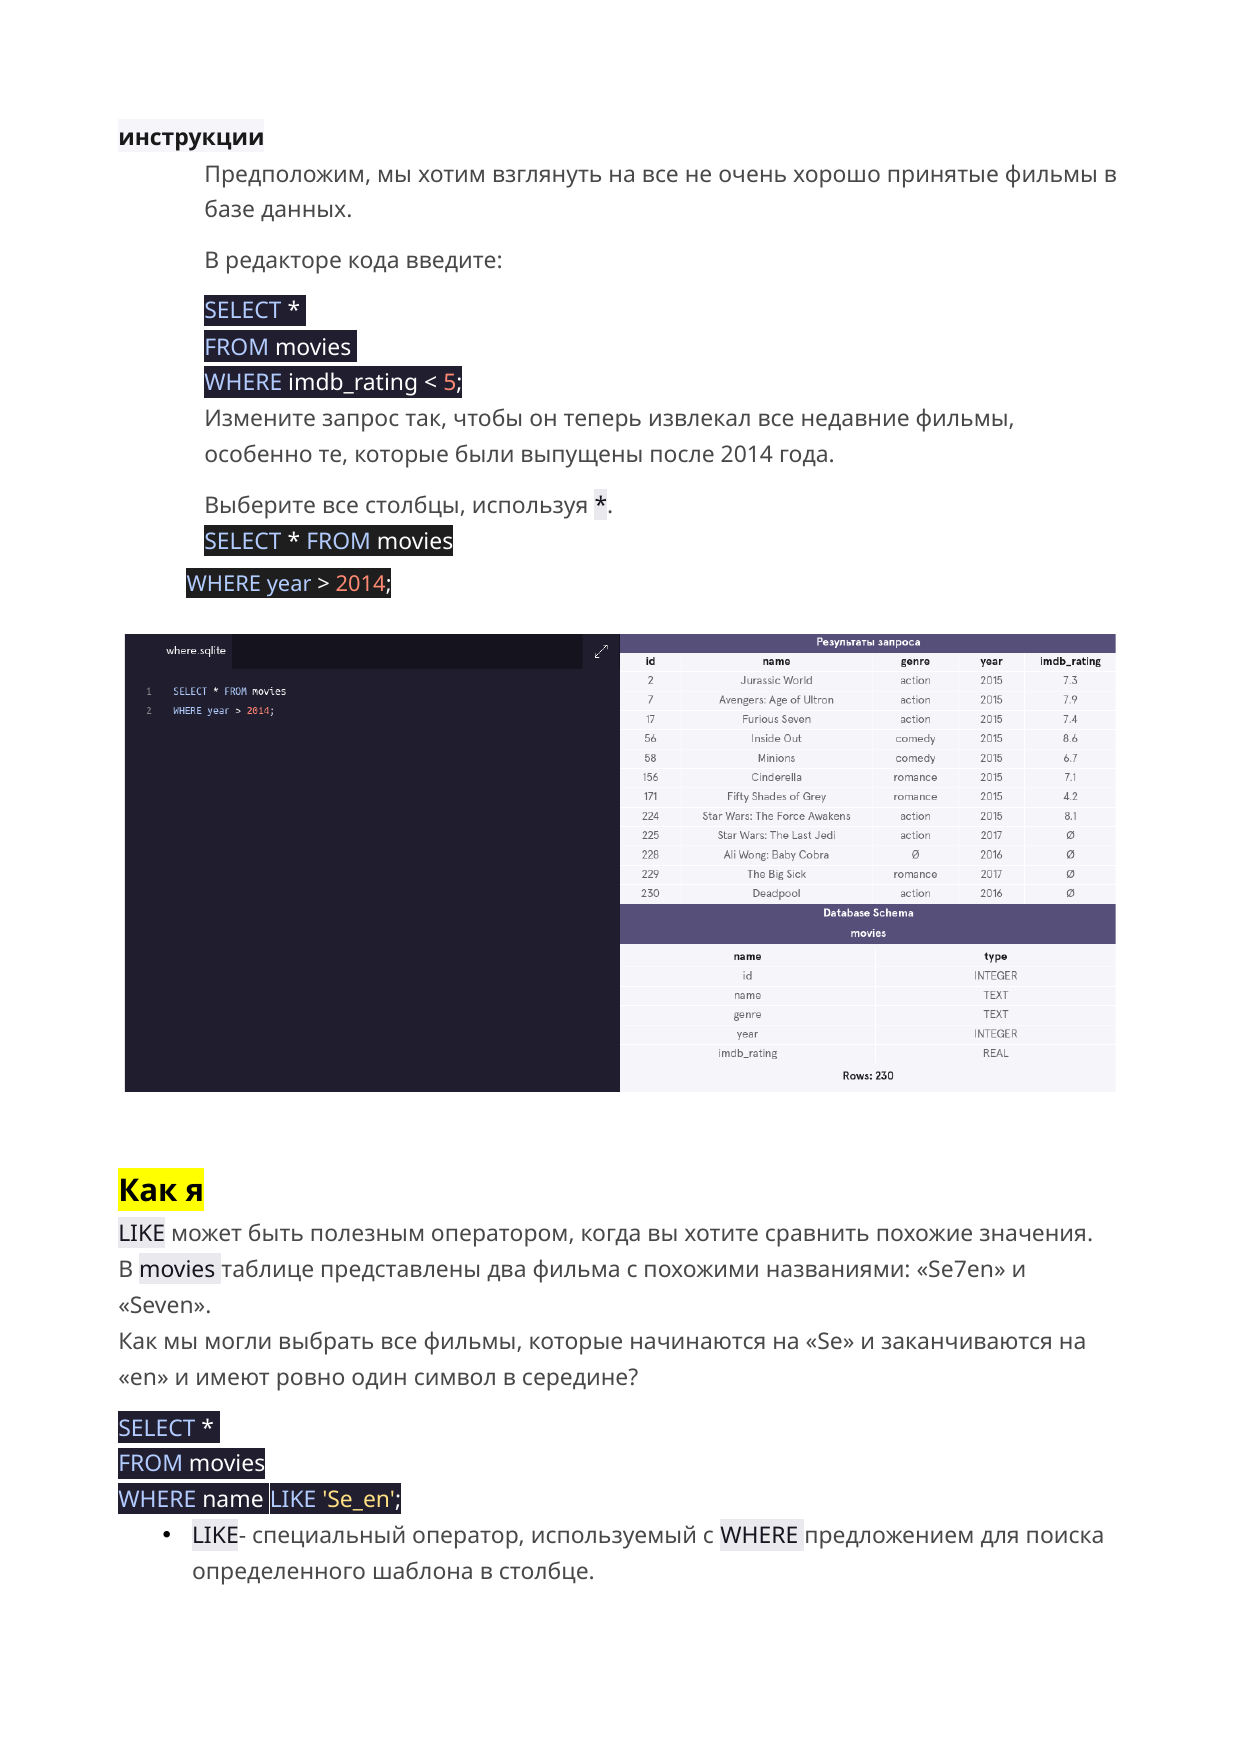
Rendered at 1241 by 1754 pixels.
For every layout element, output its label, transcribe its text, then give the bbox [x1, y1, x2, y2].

text SELECT * FROM movies [204, 525, 1122, 556]
text Как я [118, 1168, 1122, 1211]
text WHERE year > 2014; [118, 561, 1122, 598]
text Как мы могли выбрать все фильмы, которые начинаются на «Se» и заканчиваются на «en» и имеют ровно один символ в середине? [118, 1325, 1122, 1392]
text FROM movies [204, 330, 1122, 362]
text Измените запрос так, чтобы он теперь извлекал все недавние фильмы, особенно те, которые были выпущены после 2014 года. [204, 402, 1122, 469]
text FROM movies [118, 1447, 1122, 1479]
text WHERE imdb_rating < 5; [204, 366, 1122, 398]
text LIKE может быть полезным оператором, когда вы хотите сравнить похожие значения. [118, 1217, 1122, 1248]
text Выберите все столбцы, используя *. [204, 489, 1122, 520]
text SELECT * [204, 294, 1122, 326]
text Предположим, мы хотим взглянуть на все не очень хорошо принятые фильмы в базе данных. [204, 157, 1122, 225]
list LIKE- специальный оператор, используемый с WHERE предложением для поиска определенного шаблона в столбце. [162, 1519, 1122, 1586]
text SELECT * [118, 1411, 1122, 1443]
picture [124, 634, 1116, 1092]
subtitle инструкции [118, 118, 1122, 152]
text В редакторе кода введите: [204, 244, 1122, 275]
text В movies таблице представлены два фильма с похожими названиями: «Se7en» и «Seven». [118, 1253, 1122, 1320]
text WHERE name LIKE 'Se_en'; [118, 1483, 1122, 1514]
